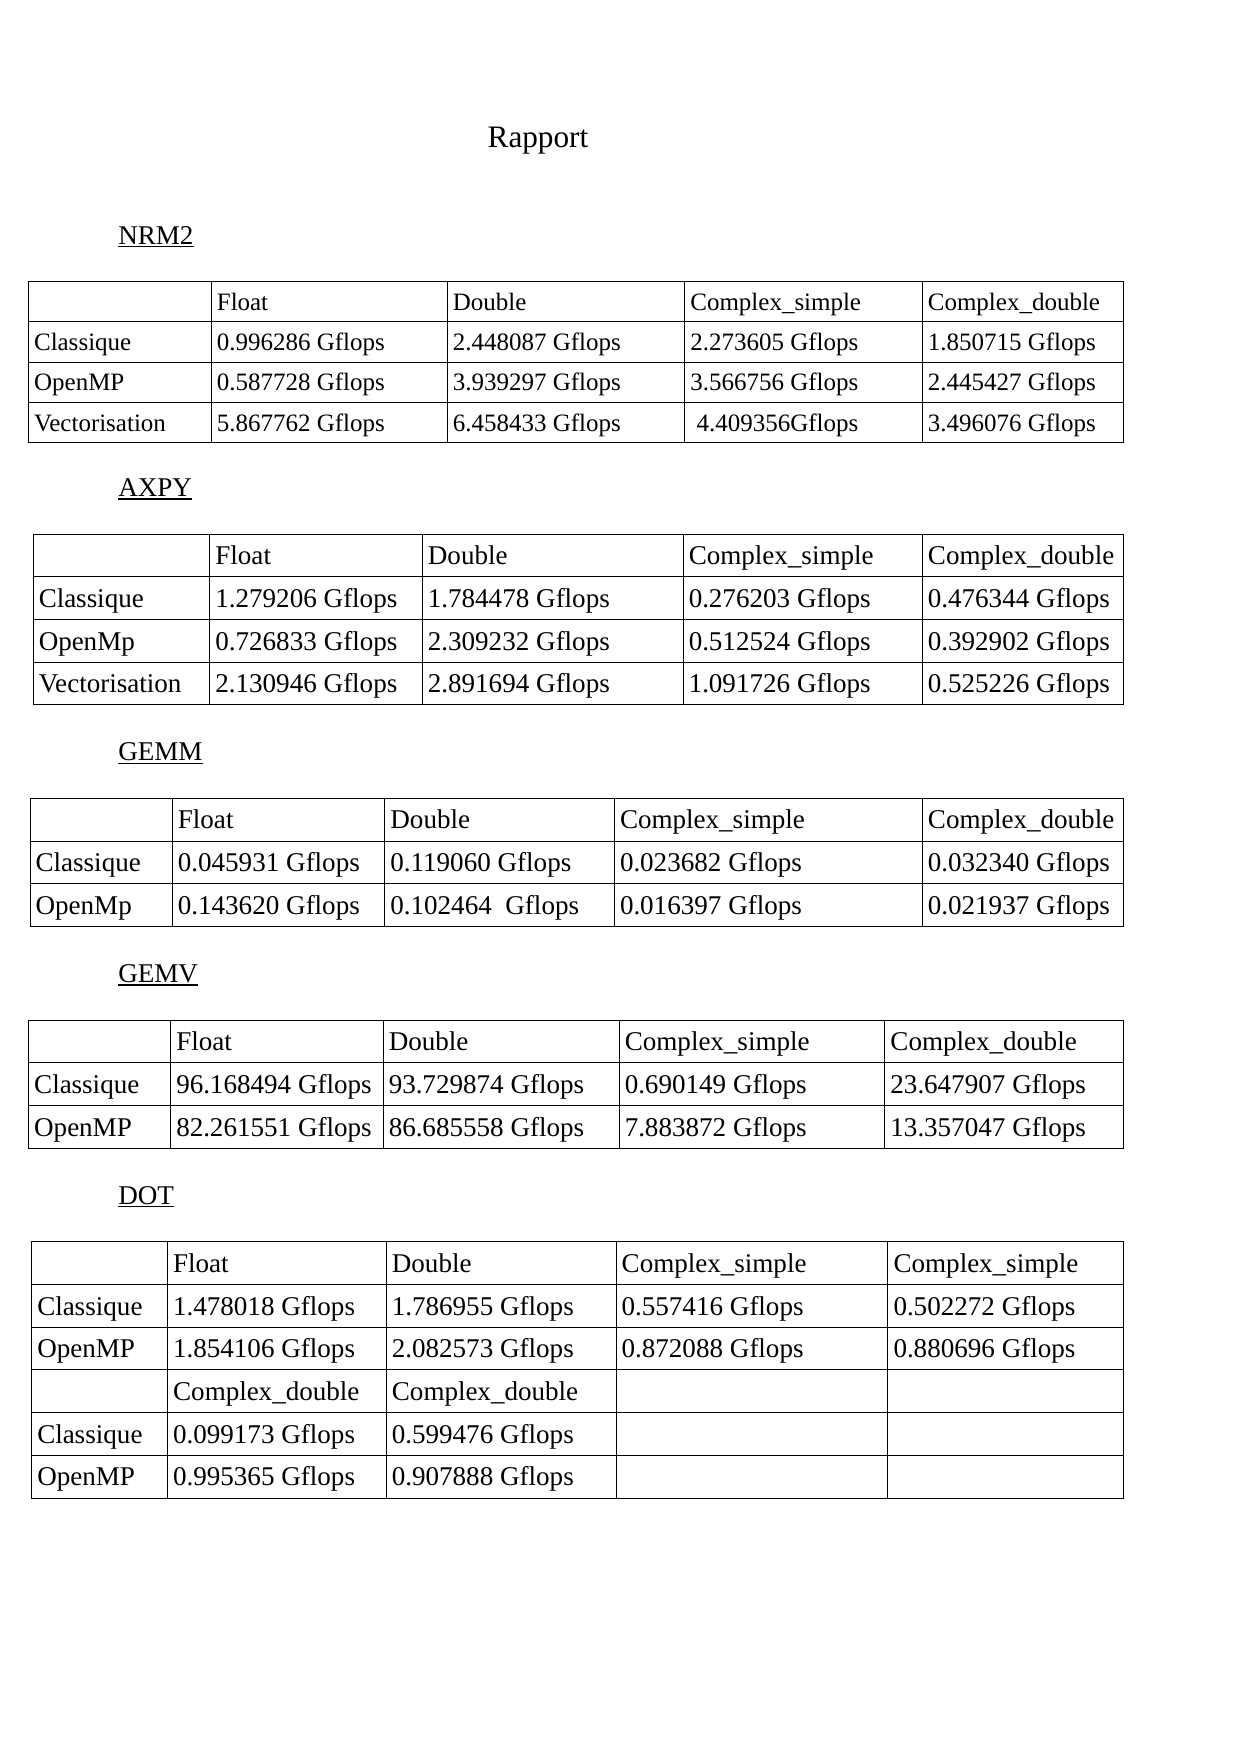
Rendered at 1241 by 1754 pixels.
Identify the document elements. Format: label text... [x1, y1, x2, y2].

table_cell 1.850715 Gflops [923, 322, 1123, 362]
table_header Complex_simple [615, 799, 922, 841]
table_cell 3.496076 Gflops [923, 403, 1123, 442]
table_cell 0.476344 Gflops [923, 577, 1123, 619]
table_cell 2.309232 Gflops [423, 620, 683, 662]
table_header [29, 282, 211, 321]
table_cell 1.784478 Gflops [423, 577, 683, 619]
table_header [34, 535, 209, 576]
table_header Double [384, 1021, 619, 1062]
table_header Complex_double [923, 799, 1123, 841]
table_cell 1.478018 Gflops [168, 1285, 386, 1327]
table_cell 13.357047 Gflops [885, 1106, 1123, 1148]
table_cell 2.130946 Gflops [210, 663, 422, 704]
table_header Complex_simple [684, 535, 922, 576]
table_cell Classique [29, 322, 211, 362]
table_cell 0.502272 Gflops [888, 1285, 1123, 1327]
table_cell Classique [32, 1413, 167, 1455]
table_header Double [448, 282, 684, 321]
table_cell Vectorisation [29, 403, 211, 442]
table_cell [888, 1456, 1123, 1497]
table_cell Classique [31, 842, 172, 883]
table_cell 0.392902 Gflops [923, 620, 1123, 662]
table_cell 0.557416 Gflops [617, 1285, 887, 1327]
table_cell 3.566756 Gflops [685, 363, 922, 402]
table_cell 0.032340 Gflops [923, 842, 1123, 883]
text GEMM [118, 736, 1122, 767]
table_cell [888, 1413, 1123, 1455]
table_cell [617, 1456, 887, 1497]
table_cell 0.276203 Gflops [684, 577, 922, 619]
table_cell 0.996286 Gflops [212, 322, 447, 362]
table_cell 6.458433 Gflops [448, 403, 684, 442]
text Rapport [118, 118, 1122, 154]
table_cell 4.409356Gflops [685, 403, 922, 442]
text GEMV [118, 957, 1122, 988]
table_header Complex_simple [888, 1242, 1123, 1284]
table_cell 1.854106 Gflops [168, 1328, 386, 1369]
table_header [31, 799, 172, 841]
table_cell 0.102464 Gflops [385, 884, 614, 926]
table_cell 0.143620 Gflops [173, 884, 384, 926]
table_cell [32, 1370, 167, 1412]
table_cell 0.880696 Gflops [888, 1328, 1123, 1369]
text AXPY [118, 471, 1122, 502]
table_cell 7.883872 Gflops [620, 1106, 884, 1148]
table_header Float [212, 282, 447, 321]
table_cell OpenMP [32, 1456, 167, 1497]
table_header Complex_simple [617, 1242, 887, 1284]
table_cell 2.082573 Gflops [387, 1328, 616, 1369]
table_header Float [210, 535, 422, 576]
table_header Float [173, 799, 384, 841]
table_cell Complex_double [168, 1370, 386, 1412]
table_cell 3.939297 Gflops [448, 363, 684, 402]
table_cell 23.647907 Gflops [885, 1063, 1123, 1105]
table_cell 0.016397 Gflops [615, 884, 922, 926]
table_header Float [171, 1021, 383, 1062]
table_cell OpenMP [29, 363, 211, 402]
text DOT [118, 1179, 1122, 1210]
table_header Complex_double [885, 1021, 1123, 1062]
table_cell OpenMP [29, 1106, 170, 1148]
table_header [32, 1242, 167, 1284]
table_header Complex_double [923, 535, 1123, 576]
table_cell Classique [32, 1285, 167, 1327]
table_cell [617, 1413, 887, 1455]
table_cell OpenMp [31, 884, 172, 926]
table_cell 0.587728 Gflops [212, 363, 447, 402]
table_cell Vectorisation [34, 663, 209, 704]
table_header Double [423, 535, 683, 576]
table_cell 0.119060 Gflops [385, 842, 614, 883]
table_cell 1.786955 Gflops [387, 1285, 616, 1327]
table_cell [888, 1370, 1123, 1412]
table_header Complex_simple [620, 1021, 884, 1062]
table_cell 86.685558 Gflops [384, 1106, 619, 1148]
table_cell Complex_double [387, 1370, 616, 1412]
table_cell 5.867762 Gflops [212, 403, 447, 442]
table_header Double [385, 799, 614, 841]
table_cell 82.261551 Gflops [171, 1106, 383, 1148]
table_cell 0.726833 Gflops [210, 620, 422, 662]
table_cell 0.099173 Gflops [168, 1413, 386, 1455]
table_cell [617, 1370, 887, 1412]
table_header Complex_simple [685, 282, 922, 321]
table_cell 0.023682 Gflops [615, 842, 922, 883]
table_cell 2.448087 Gflops [448, 322, 684, 362]
text NRM2 [118, 219, 1122, 250]
table_cell 1.279206 Gflops [210, 577, 422, 619]
table_cell 0.525226 Gflops [923, 663, 1123, 704]
table_header Float [168, 1242, 386, 1284]
table_cell 0.995365 Gflops [168, 1456, 386, 1497]
table_cell 0.690149 Gflops [620, 1063, 884, 1105]
table_cell Classique [34, 577, 209, 619]
table_header Double [387, 1242, 616, 1284]
table_cell 0.599476 Gflops [387, 1413, 616, 1455]
table_cell 0.021937 Gflops [923, 884, 1123, 926]
table_cell Classique [29, 1063, 170, 1105]
table_cell OpenMP [32, 1328, 167, 1369]
table_cell 0.872088 Gflops [617, 1328, 887, 1369]
table_cell 96.168494 Gflops [171, 1063, 383, 1105]
table_header [29, 1021, 170, 1062]
table_cell OpenMp [34, 620, 209, 662]
table_cell 93.729874 Gflops [384, 1063, 619, 1105]
table_cell 0.512524 Gflops [684, 620, 922, 662]
table_cell 2.891694 Gflops [423, 663, 683, 704]
table_cell 2.273605 Gflops [685, 322, 922, 362]
table_cell 1.091726 Gflops [684, 663, 922, 704]
table_cell 2.445427 Gflops [923, 363, 1123, 402]
table_header Complex_double [923, 282, 1123, 321]
table_cell 0.907888 Gflops [387, 1456, 616, 1497]
table_cell 0.045931 Gflops [173, 842, 384, 883]
